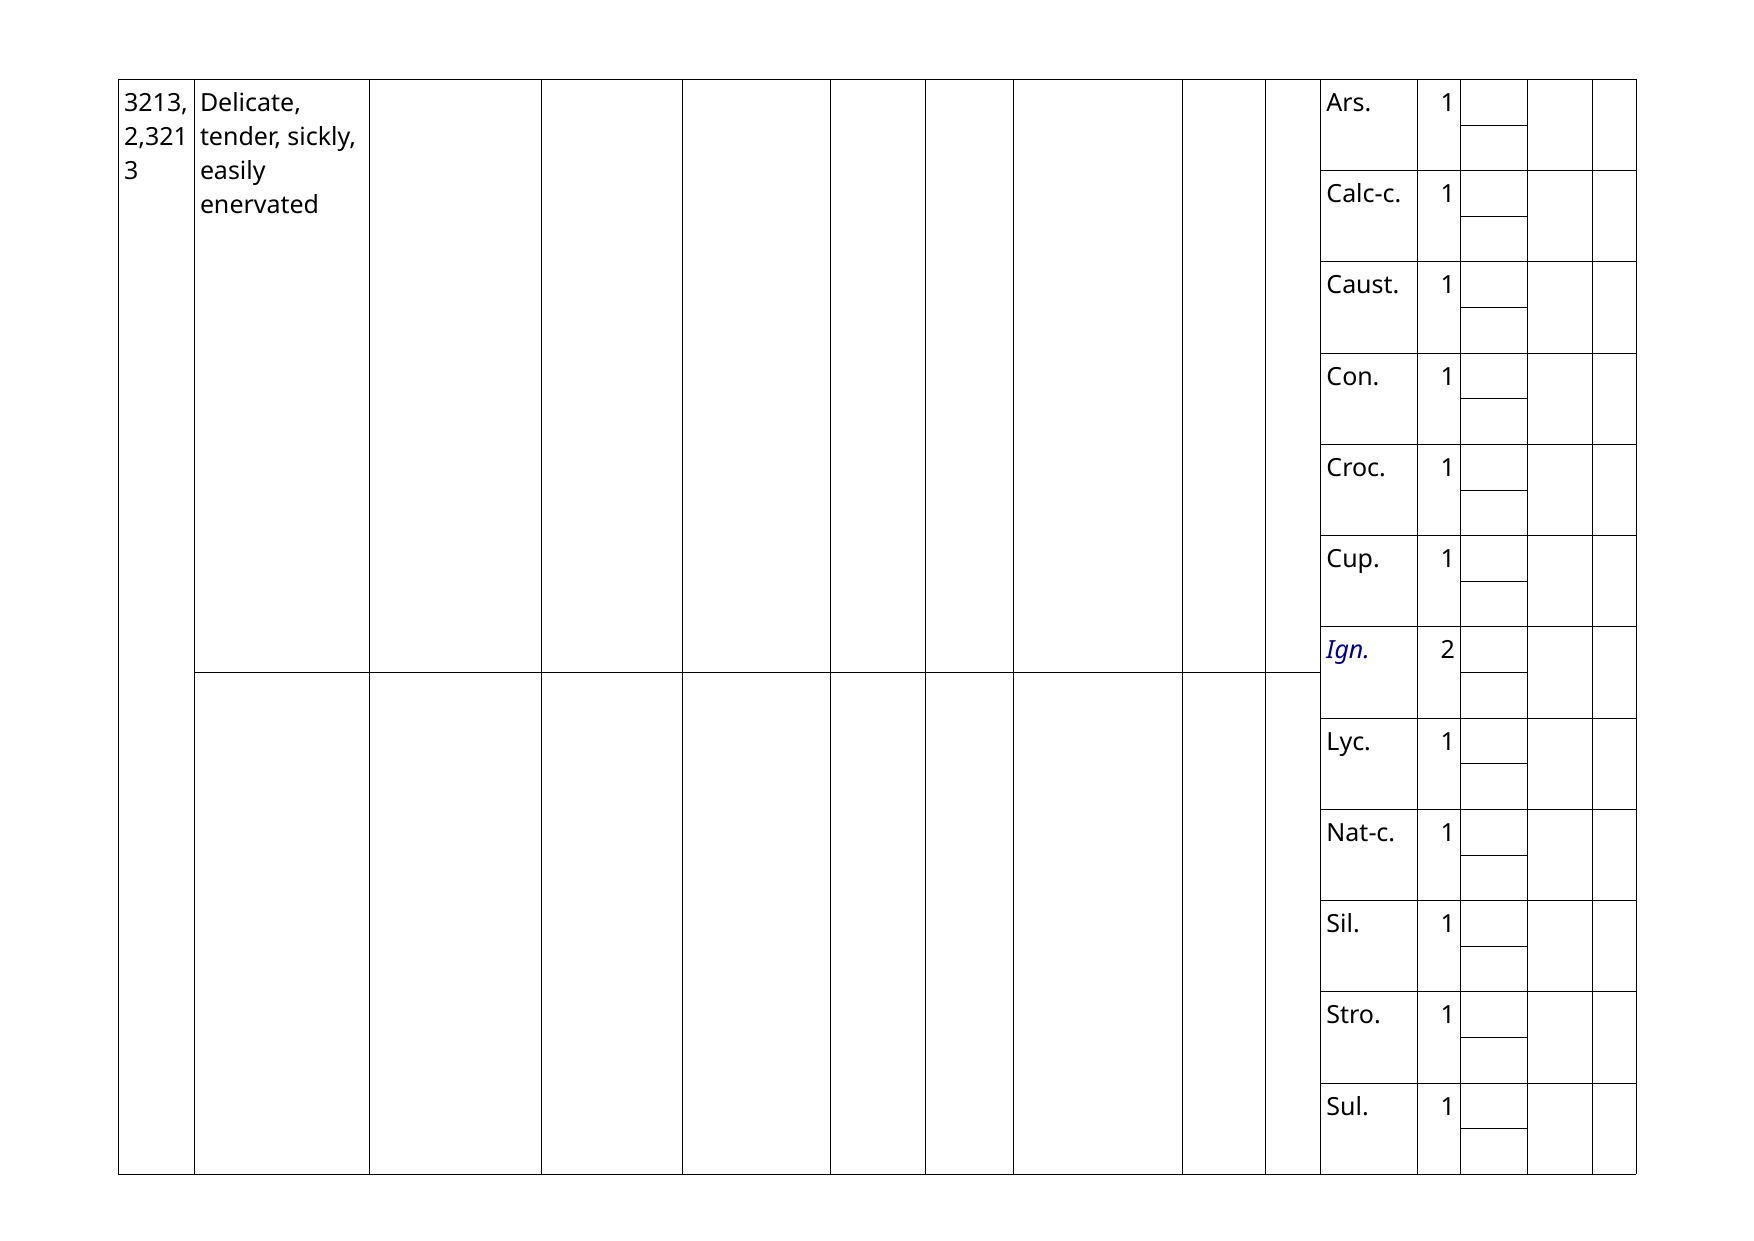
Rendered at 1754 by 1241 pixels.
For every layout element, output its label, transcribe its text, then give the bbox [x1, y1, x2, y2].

table_cell Stro. [1321, 992, 1417, 1083]
table_cell [1461, 673, 1527, 718]
table_cell [1461, 1129, 1527, 1174]
table_cell [1528, 719, 1592, 809]
table_cell Croc. [1321, 445, 1417, 535]
table_cell [1528, 992, 1592, 1083]
table_cell 1 [1418, 445, 1460, 535]
table_cell [370, 673, 541, 1174]
table_cell Cup. [1321, 536, 1417, 626]
table_cell 1 [1418, 810, 1460, 900]
table_cell [542, 80, 682, 672]
table_cell [1461, 1038, 1527, 1083]
table_cell Sil. [1321, 901, 1417, 991]
table_cell [831, 673, 925, 1174]
table_cell [926, 80, 1013, 672]
table_cell [926, 673, 1013, 1174]
table_cell [1528, 536, 1592, 626]
table_cell Sul. [1321, 1084, 1417, 1174]
table_cell [1593, 992, 1636, 1083]
table_cell 1 [1418, 80, 1460, 170]
table_cell [1461, 217, 1527, 261]
table_cell Calc-c. [1321, 171, 1417, 261]
table_cell Con. [1321, 354, 1417, 444]
table_cell [1183, 673, 1265, 1174]
table_cell Lyc. [1321, 719, 1417, 809]
table_cell [1593, 810, 1636, 900]
table_cell [1528, 171, 1592, 261]
table_cell [542, 673, 682, 1174]
table_cell [1461, 491, 1527, 535]
table_cell [1014, 80, 1182, 672]
table_cell [1461, 764, 1527, 809]
table_cell 1 [1418, 992, 1460, 1083]
table_cell [1461, 354, 1527, 398]
table_cell 1 [1418, 901, 1460, 991]
table_cell [1593, 1084, 1636, 1174]
table_cell [1461, 627, 1527, 672]
table_cell [1593, 536, 1636, 626]
table_cell 1 [1418, 1084, 1460, 1174]
table_cell [1461, 901, 1527, 946]
table_cell [1461, 856, 1527, 900]
table_cell [1528, 1084, 1592, 1174]
table_cell [1461, 992, 1527, 1037]
table_cell 1 [1418, 354, 1460, 444]
table_cell [1528, 80, 1592, 170]
table_cell 1 [1418, 171, 1460, 261]
table_cell [1593, 627, 1636, 718]
table_cell [1528, 810, 1592, 900]
table_cell [1593, 901, 1636, 991]
table_cell [1461, 810, 1527, 854]
table_cell 1 [1418, 719, 1460, 809]
table_cell [1266, 673, 1320, 1174]
table_cell Caust. [1321, 262, 1417, 353]
table_cell [1461, 582, 1527, 626]
table_cell [1528, 901, 1592, 991]
table_cell [1593, 719, 1636, 809]
table_cell [1593, 262, 1636, 353]
table_cell [683, 673, 830, 1174]
table_cell [1528, 262, 1592, 353]
table_cell [1593, 80, 1636, 170]
table_cell 1 [1418, 262, 1460, 353]
table_cell [1461, 308, 1527, 353]
table_cell 1 [1418, 536, 1460, 626]
table_cell [1266, 80, 1320, 672]
table_cell [1461, 719, 1527, 763]
table_cell [1593, 445, 1636, 535]
table_cell [1461, 80, 1527, 124]
table_cell 3213,2,3213 [119, 80, 194, 1174]
table_cell [1461, 445, 1527, 489]
table_cell [1183, 80, 1265, 672]
table_cell [370, 80, 541, 672]
table_cell Ars. [1321, 80, 1417, 170]
table_cell [195, 673, 369, 1174]
table_cell [831, 80, 925, 672]
table_cell [1461, 947, 1527, 991]
table_cell [1461, 126, 1527, 170]
table_cell [1593, 354, 1636, 444]
table_cell [1014, 673, 1182, 1174]
table_cell [1461, 399, 1527, 444]
table_cell 2 [1418, 627, 1460, 718]
table_cell [1461, 262, 1527, 307]
table_cell [1528, 354, 1592, 444]
table_cell Nat-c. [1321, 810, 1417, 900]
table_cell [1461, 1084, 1527, 1128]
table_cell [1528, 445, 1592, 535]
table_cell Ign. [1321, 627, 1417, 718]
table_cell Delicate, tender, sickly, easily enervated [195, 80, 369, 672]
table_cell [1461, 536, 1527, 581]
table_cell [1528, 627, 1592, 718]
table_cell [683, 80, 830, 672]
table_cell [1593, 171, 1636, 261]
table_cell [1461, 171, 1527, 216]
